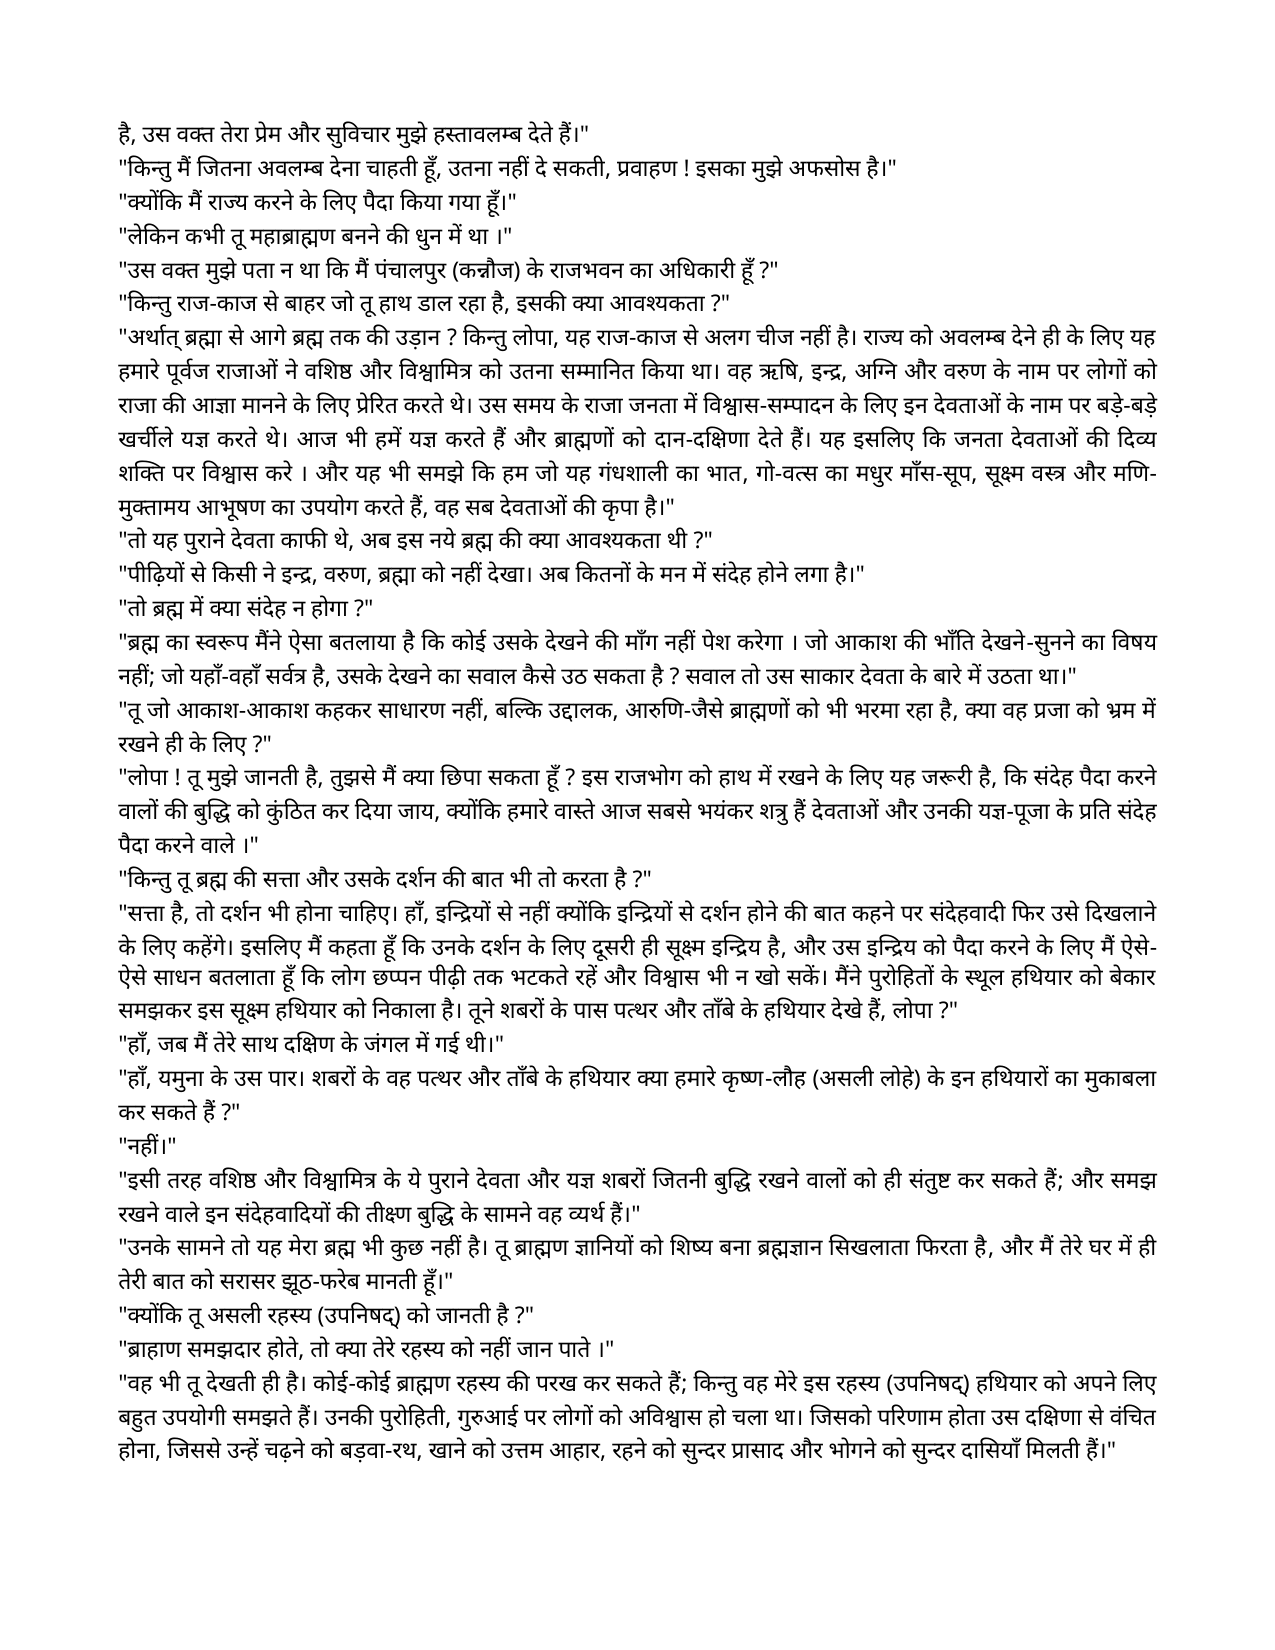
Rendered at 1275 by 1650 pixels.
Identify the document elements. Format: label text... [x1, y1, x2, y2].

text "पीढ़ियों से किसी ने इन्द्र, वरुण, ब्रह्मा को नहीं देखा। अब कितनों के मन में संदेह होने लगा है।" [118, 558, 1157, 592]
text "ब्रह्म का स्वरूप मैंने ऐसा बतलाया है कि कोई उसके देखने की माँग नहीं पेश करेगा । जो आकाश की भाँति देखने-सुनने का विषय नहीं; जो यहाँ-वहाँ सर्वत्र है, उसके देखने का सवाल कैसे उठ सकता है ? सवाल तो उस साकार देवता के बारे में उठता था।" [118, 626, 1157, 694]
text "अर्थात् ब्रह्मा से आगे ब्रह्म तक की उड़ान ? किन्तु लोपा, यह राज-काज से अलग चीज नहीं है। राज्य को अवलम्ब देने ही के लिए यह हमारे पूर्वज राजाओं ने वशिष्ठ और विश्वामित्र को उतना सम्मानित किया था। वह ऋषि, इन्द्र, अग्नि और वरुण के नाम पर लोगों को राजा की आज्ञा मानने के लिए प्रेरित करते थे। उस समय के राजा जनता में विश्वास-सम्पादन के लिए इन देवताओं के नाम पर बड़े-बड़े खर्चीले यज्ञ करते थे। आज भी हमें यज्ञ करते हैं और ब्राह्मणों को दान-दक्षिणा देते हैं। यह इसलिए कि जनता देवताओं की दिव्य शक्ति पर विश्वास करे । और यह भी समझे कि हम जो यह गंधशाली का भात, गो-वत्स का मधुर माँस-सूप, सूक्ष्म वस्त्र और मणि-मुक्तामय आभूषण का उपयोग करते हैं, वह सब देवताओं की कृपा है।" [118, 321, 1157, 524]
text "लोपा ! तू मुझे जानती है, तुझसे मैं क्या छिपा सकता हूँ ? इस राजभोग को हाथ में रखने के लिए यह जरूरी है, कि संदेह पैदा करने वालों की बुद्धि को कुंठित कर दिया जाय, क्योंकि हमारे वास्ते आज सबसे भयंकर शत्रु हैं देवताओं और उनकी यज्ञ-पूजा के प्रति संदेह पैदा करने वाले ।" [118, 761, 1157, 863]
text "सत्ता है, तो दर्शन भी होना चाहिए। हाँ, इन्द्रियों से नहीं क्योंकि इन्द्रियों से दर्शन होने की बात कहने पर संदेहवादी फिर उसे दिखलाने के लिए कहेंगे। इसलिए मैं कहता हूँ कि उनके दर्शन के लिए दूसरी ही सूक्ष्म इन्द्रिय है, और उस इन्द्रिय को पैदा करने के लिए मैं ऐसे-ऐसे साधन बतलाता हूँ कि लोग छप्पन पीढ़ी तक भटकते रहें और विश्वास भी न खो सकें। मैंने पुरोहितों के स्थूल हथियार को बेकार समझकर इस सूक्ष्म हथियार को निकाला है। तूने शबरों के पास पत्थर और ताँबे के हथियार देखे हैं, लोपा ?" [118, 897, 1157, 1028]
text "उस वक्त मुझे पता न था कि मैं पंचालपुर (कन्नौज) के राजभवन का अधिकारी हूँ ?" [118, 253, 1157, 287]
text "हाँ, जब मैं तेरे साथ दक्षिण के जंगल में गई थी।" [118, 1028, 1157, 1062]
text "तो यह पुराने देवता काफी थे, अब इस नये ब्रह्म की क्या आवश्यकता थी ?" [118, 524, 1157, 558]
text "किन्तु तू ब्रह्म की सत्ता और उसके दर्शन की बात भी तो करता है ?" [118, 863, 1157, 897]
text "लेकिन कभी तू महाब्राह्मण बनने की धुन में था ।" [118, 220, 1157, 253]
text "ब्राहाण समझदार होते, तो क्या तेरे रहस्य को नहीं जान पाते ।" [118, 1333, 1157, 1367]
text "वह भी तू देखती ही है। कोई-कोई ब्राह्मण रहस्य की परख कर सकते हैं; किन्तु वह मेरे इस रहस्य (उपनिषद्) हथियार को अपने लिए बहुत उपयोगी समझते हैं। उनकी पुरोहिती, गुरुआई पर लोगों को अविश्वास हो चला था। जिसको परिणाम होता उस दक्षिणा से वंचित होना, जिससे उन्हें चढ़ने को बड़वा-रथ, खाने को उत्तम आहार, रहने को सुन्दर प्रासाद और भोगने को सुन्दर दासियाँ मिलती हैं।" [118, 1367, 1157, 1468]
text है, उस वक्त तेरा प्रेम और सुविचार मुझे हस्तावलम्ब देते हैं।" [118, 118, 1157, 152]
text "इसी तरह वशिष्ठ और विश्वामित्र के ये पुराने देवता और यज्ञ शबरों जितनी बुद्धि रखने वालों को ही संतुष्ट कर सकते हैं; और समझ रखने वाले इन संदेहवादियों की तीक्ष्ण बुद्धि के सामने वह व्यर्थ हैं।" [118, 1164, 1157, 1231]
text "तो ब्रह्म में क्या संदेह न होगा ?" [118, 592, 1157, 626]
text "क्योंकि तू असली रहस्य (उपनिषद्) को जानती है ?" [118, 1299, 1157, 1333]
text "तू जो आकाश-आकाश कहकर साधारण नहीं, बल्कि उद्दालक, आरुणि-जैसे ब्राह्मणों को भी भरमा रहा है, क्या वह प्रजा को भ्रम में रखने ही के लिए ?" [118, 694, 1157, 761]
text "किन्तु राज-काज से बाहर जो तू हाथ डाल रहा है, इसकी क्या आवश्यकता ?" [118, 287, 1157, 321]
text "किन्तु मैं जितना अवलम्ब देना चाहती हूँ, उतना नहीं दे सकती, प्रवाहण ! इसका मुझे अफसोस है।" [118, 152, 1157, 186]
text "उनके सामने तो यह मेरा ब्रह्म भी कुछ नहीं है। तू ब्राह्मण ज्ञानियों को शिष्य बना ब्रह्मज्ञान सिखलाता फिरता है, और मैं तेरे घर में ही तेरी बात को सरासर झूठ-फरेब मानती हूँ।" [118, 1231, 1157, 1299]
text "हाँ, यमुना के उस पार। शबरों के वह पत्थर और ताँबे के हथियार क्या हमारे कृष्ण-लौह (असली लोहे) के इन हथियारों का मुकाबला कर सकते हैं ?" [118, 1062, 1157, 1130]
text "क्योंकि मैं राज्य करने के लिए पैदा किया गया हूँ।" [118, 186, 1157, 220]
text "नहीं।" [118, 1130, 1157, 1164]
